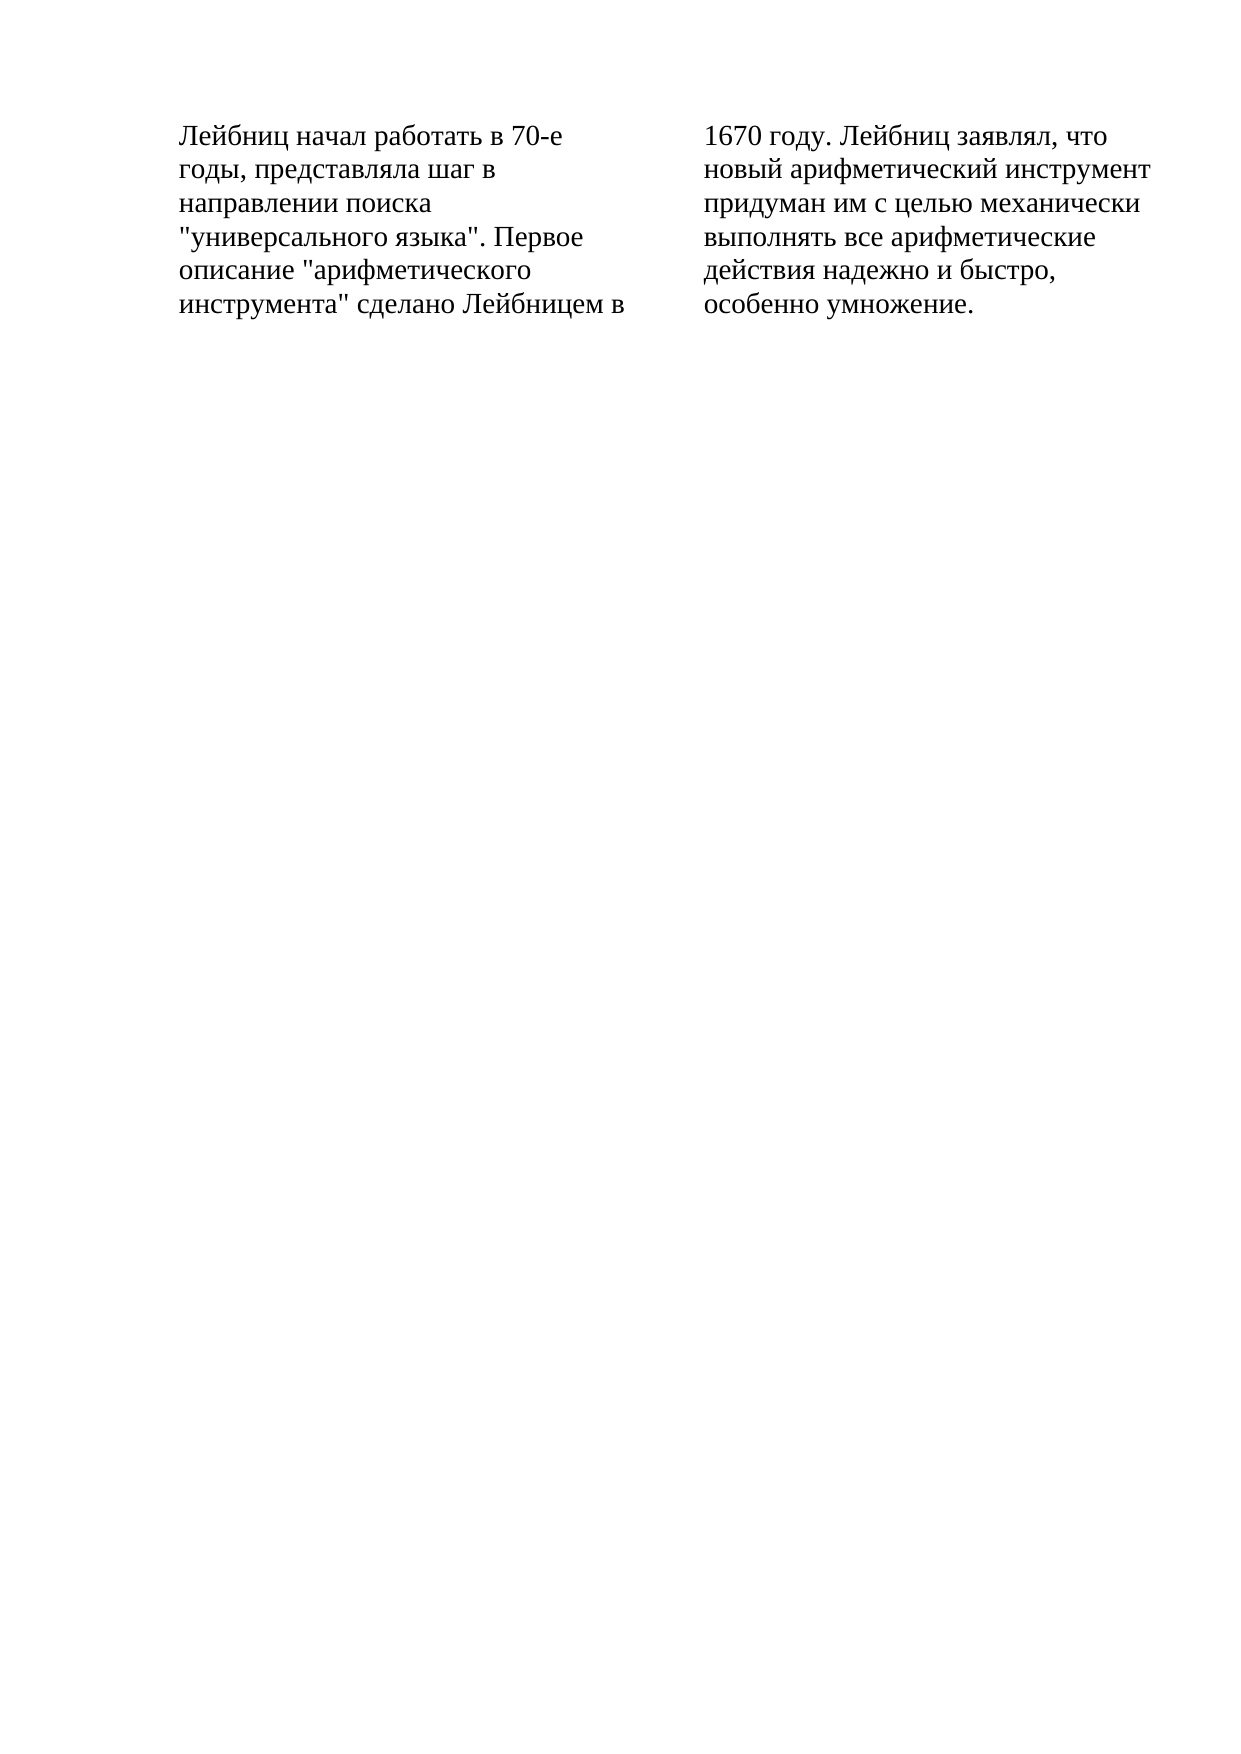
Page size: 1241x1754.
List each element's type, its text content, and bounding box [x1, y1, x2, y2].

list 1670 году. Лейбниц заявлял, что новый арифметический инструмент придуман им с целью механически выполнять все арифметические действия надежно и быстро, особенно умножение. [703, 118, 1152, 319]
list Лейбниц начал работать в 70-е годы, представляла шаг в направлении поиска "универсального языка". Первое описание "арифметического инструмента" сделано Лейбницем в [179, 118, 627, 319]
